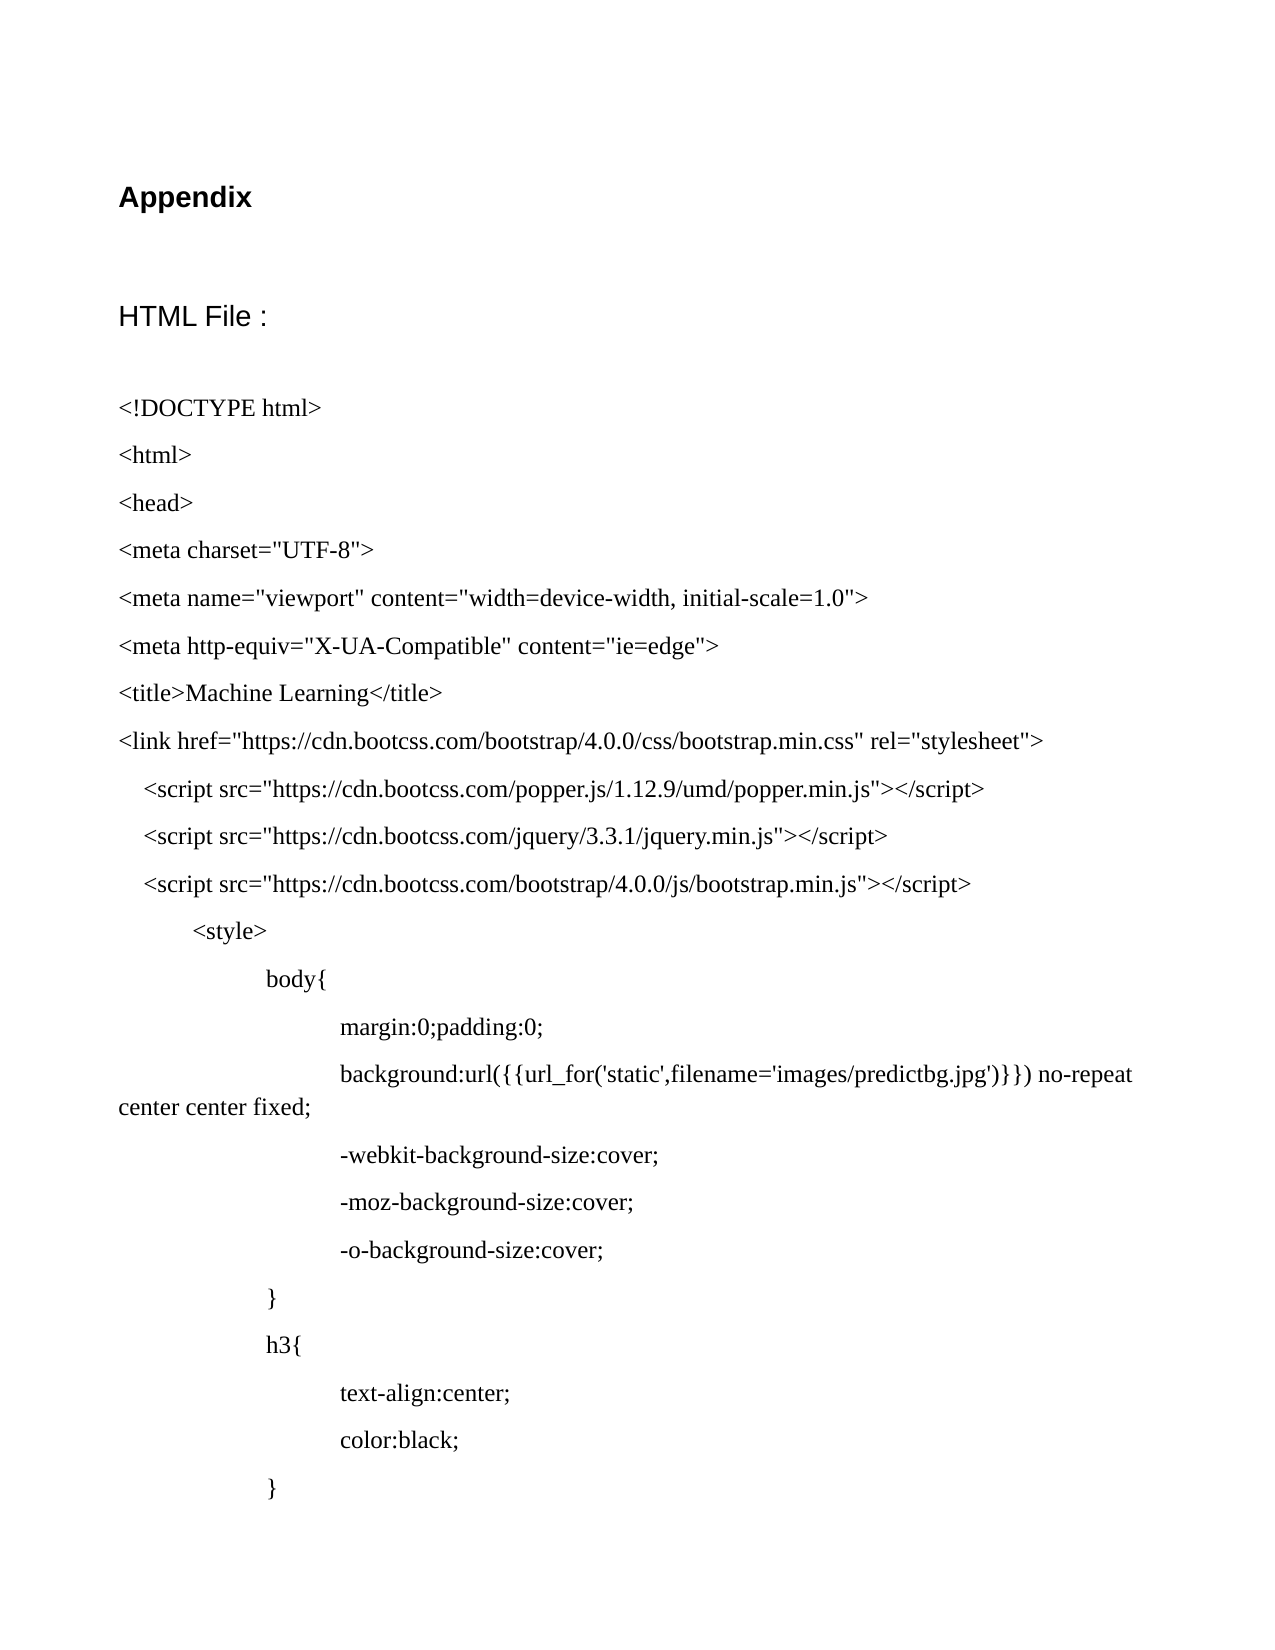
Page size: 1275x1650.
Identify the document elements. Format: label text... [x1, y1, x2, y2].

text -webkit-background-size:cover; [118, 1140, 1157, 1169]
text <title>Machine Learning</title> [118, 678, 1157, 707]
text <script src="https://cdn.bootcss.com/bootstrap/4.0.0/js/bootstrap.min.js"></script> [118, 869, 1157, 898]
text <meta http-equiv="X-UA-Compatible" content="ie=edge"> [118, 631, 1157, 659]
text <meta charset="UTF-8"> [118, 536, 1157, 564]
text <meta name="viewport" content="width=device-width, initial-scale=1.0"> [118, 583, 1157, 612]
subtitle HTML File : [118, 299, 1157, 333]
text margin:0;padding:0; [118, 1012, 1157, 1040]
text text-align:center; [118, 1378, 1157, 1407]
text <script src="https://cdn.bootcss.com/popper.js/1.12.9/umd/popper.min.js"></script> [118, 774, 1157, 802]
text -o-background-size:cover; [118, 1235, 1157, 1264]
subtitle Appendix [118, 180, 1157, 214]
text color:black; [118, 1426, 1157, 1454]
text } [118, 1473, 1157, 1502]
text h3{ [118, 1330, 1157, 1359]
text <style> [118, 916, 1157, 945]
text body{ [118, 964, 1157, 993]
text <script src="https://cdn.bootcss.com/jquery/3.3.1/jquery.min.js"></script> [118, 821, 1157, 850]
text background:url({{url_for('static',filename='images/predictbg.jpg')}}) no-repeat center center fixed; [118, 1059, 1157, 1121]
text <head> [118, 488, 1157, 517]
text } [118, 1283, 1157, 1311]
text <link href="https://cdn.bootcss.com/bootstrap/4.0.0/css/bootstrap.min.css" rel="stylesheet"> [118, 726, 1157, 755]
text <!DOCTYPE html> [118, 393, 1157, 422]
text <html> [118, 440, 1157, 469]
text -moz-background-size:cover; [118, 1187, 1157, 1216]
